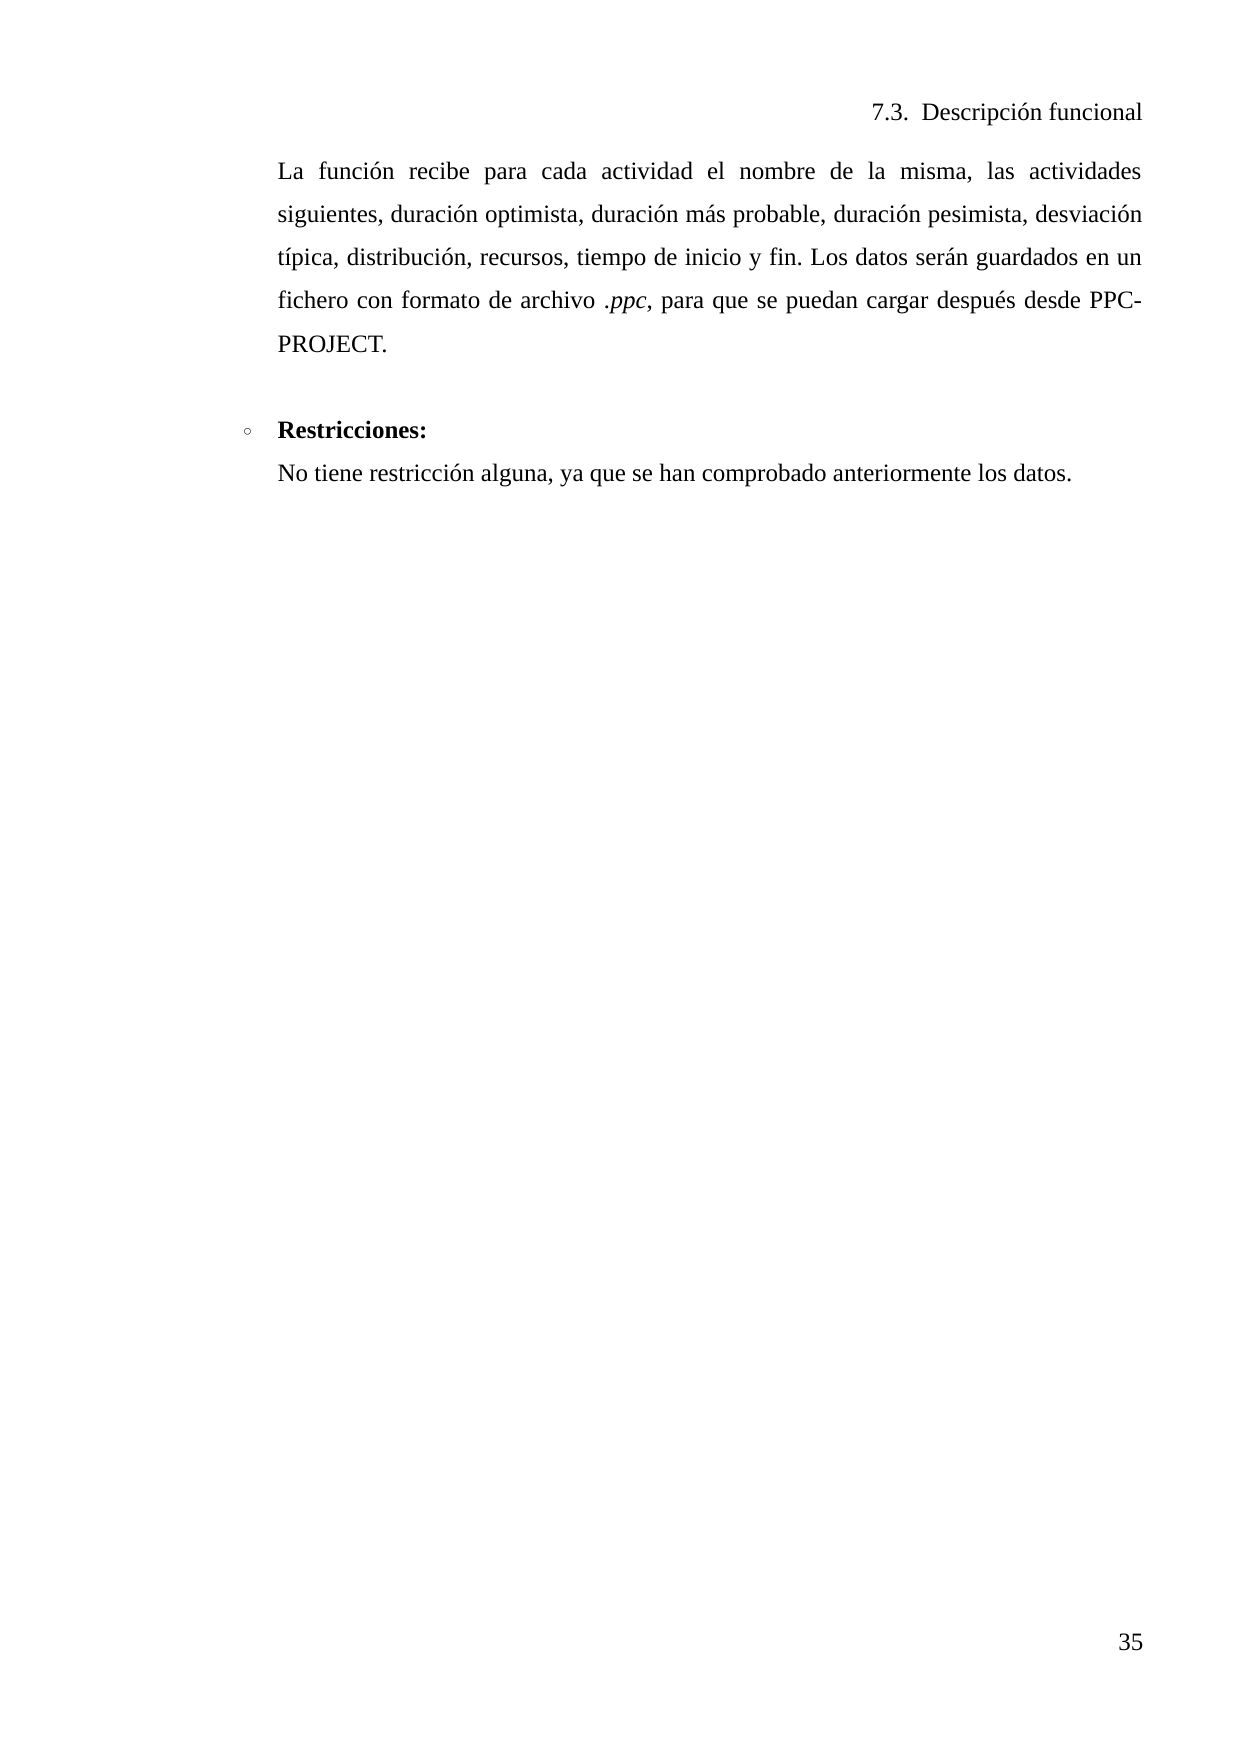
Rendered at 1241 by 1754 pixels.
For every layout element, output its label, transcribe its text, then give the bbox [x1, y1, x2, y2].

list Restricciones: [240, 415, 1143, 444]
list La función recibe para cada actividad el nombre de la misma, las actividades siguientes, duración optimista, duración más probable, duración pesimista, desviación típica, distribución, recursos, tiempo de inicio y fin. Los datos serán guardados en un fichero con formato de archivo .ppc, para que se puedan cargar después desde PPC-PROJECT. [240, 156, 1143, 357]
list No tiene restricción alguna, ya que se han comprobado anteriormente los datos. [240, 458, 1143, 487]
